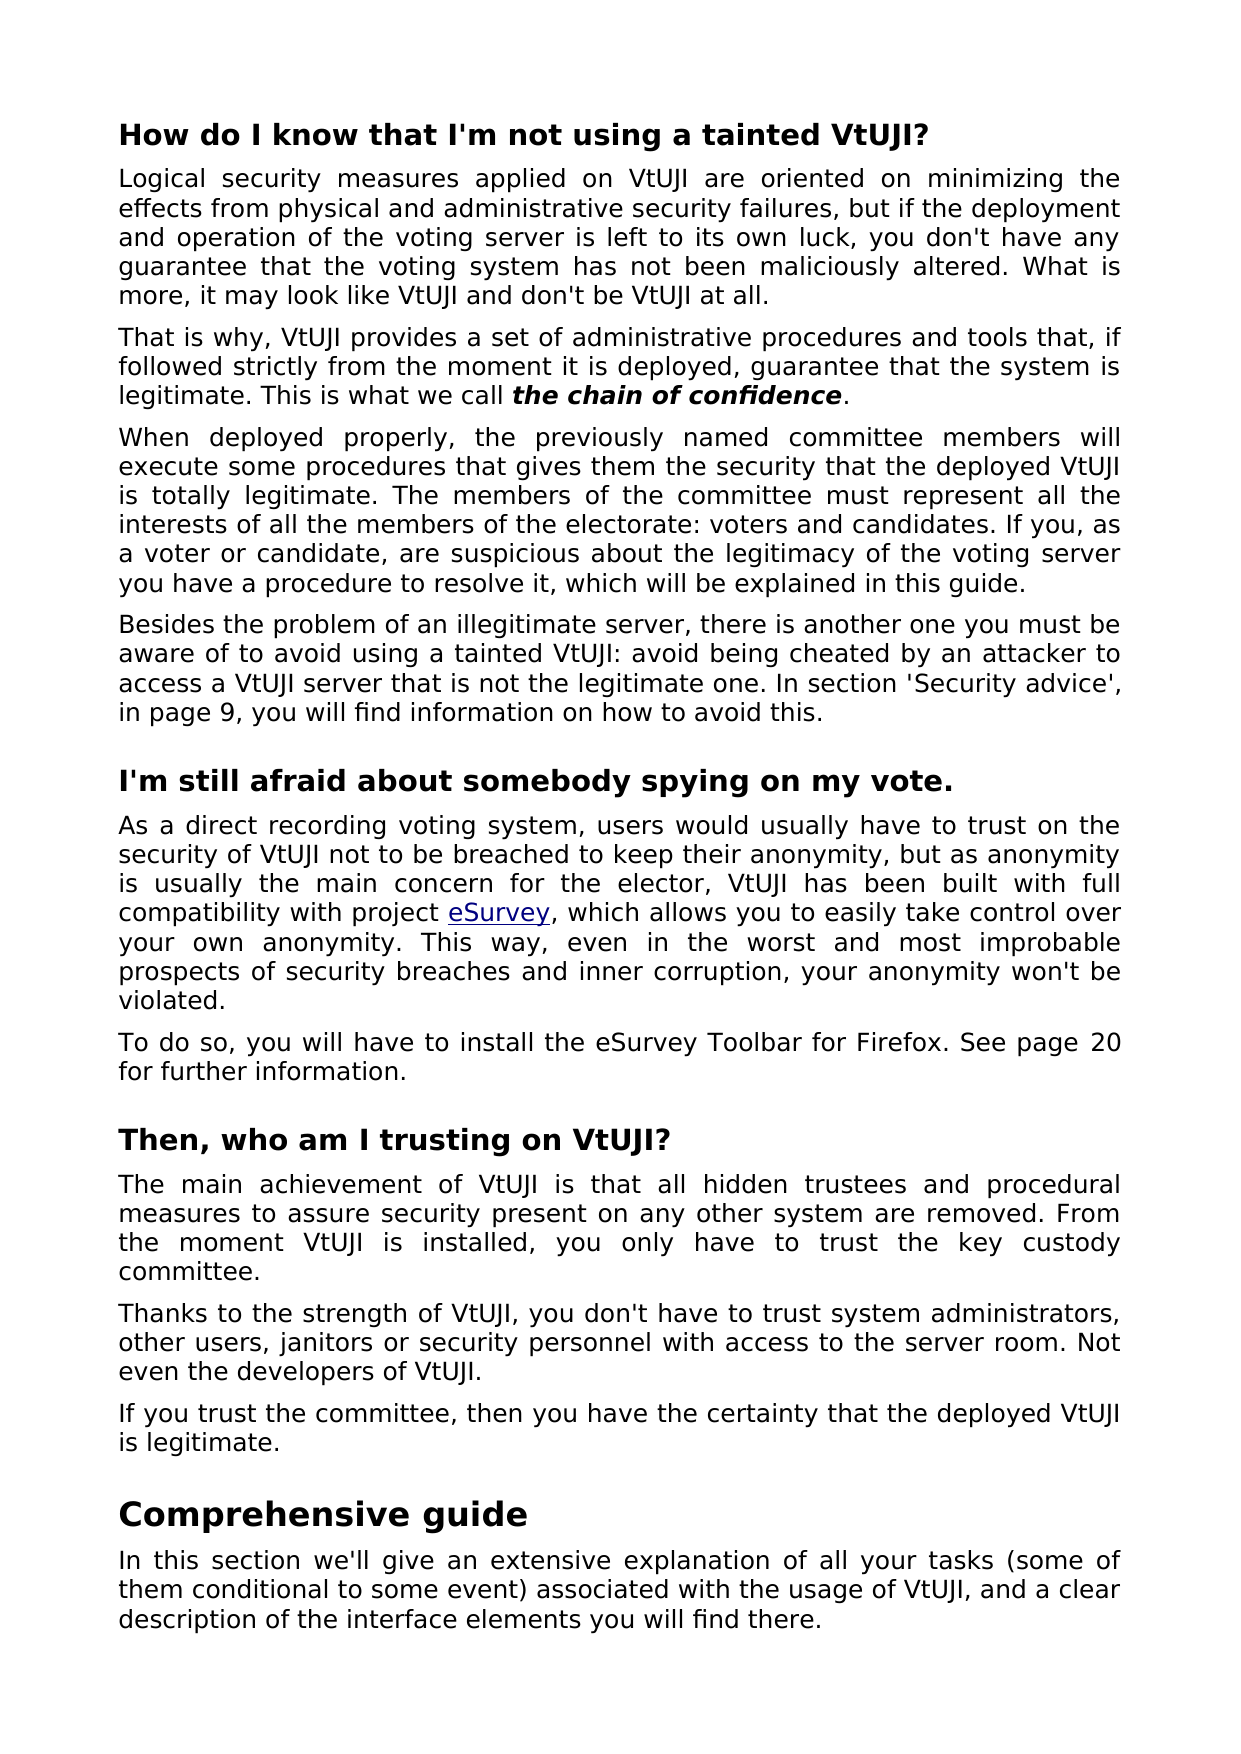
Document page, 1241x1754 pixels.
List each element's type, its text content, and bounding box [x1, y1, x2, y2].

text To do so, you will have to install the eSurvey Toolbar for Firefox. See page 18 for further information. [118, 1028, 1122, 1086]
text When deployed properly, the previously named committee members will execute some procedures that gives them the security that the deployed VtUJI is totally legitimate. The members of the committee must represent all the interests of all the members of the electorate: voters and candidates. If you, as a voter or candidate, are suspicious about the legitimacy of the voting server you have a procedure to resolve it, which will be explained in this guide. [118, 423, 1122, 598]
text Thanks to the strength of VtUJI, you don't have to trust system administrators, other users, janitors or security personnel with access to the server room. Not even the developers of VtUJI. [118, 1299, 1122, 1387]
subtitle I'm still afraid about somebody spying on my vote. [118, 764, 1122, 798]
text Logical security measures applied on VtUJI are oriented on minimizing the effects from physical and administrative security failures, but if the deployment and operation of the voting server is left to its own luck, you don't have any guarantee that the voting system has not been maliciously altered. What is more, it may look like VtUJI and don't be VtUJI at all. [118, 164, 1122, 310]
text Besides the problem of an illegitimate server, there is another one you must be aware of to avoid using a tainted VtUJI: avoid being cheated by an attacker to access a VtUJI server that is not the legitimate one. In section 'Security advice', in page 8, you will find information on how to avoid this. [118, 610, 1122, 727]
text If you trust the committee, then you have the certainty that the deployed VtUJI is legitimate. [118, 1399, 1122, 1457]
subtitle Comprehensive guide [118, 1495, 1122, 1534]
subtitle How do I know that I'm not using a tainted VtUJI? [118, 118, 1122, 152]
subtitle Then, who am I trusting on VtUJI? [118, 1123, 1122, 1157]
text That is why, VtUJI provides a set of administrative procedures and tools that, if followed strictly from the moment it is deployed, guarantee that the system is legitimate. This is what we call the chain of confidence. [118, 323, 1122, 410]
text The main achievement of VtUJI is that all hidden trustees and procedural measures to assure security present on any other system are removed. From the moment VtUJI is installed, you only have to trust the key custody committee. [118, 1170, 1122, 1287]
text In this section we'll give an extensive explanation of all your tasks (some of them conditional to some event) associated with the usage of VtUJI, and a clear description of the interface elements you will find there. [118, 1547, 1122, 1634]
text As a direct recording voting system, users would usually have to trust on the security of VtUJI not to be breached to keep their anonymity, but as anonymity is usually the main concern for the elector, VtUJI has been built with full compatibility with project eSurvey, which allows you to easily take control over your own anonymity. This way, even in the worst and most improbable prospects of security breaches and inner corruption, your anonymity won't be violated. [118, 811, 1122, 1015]
